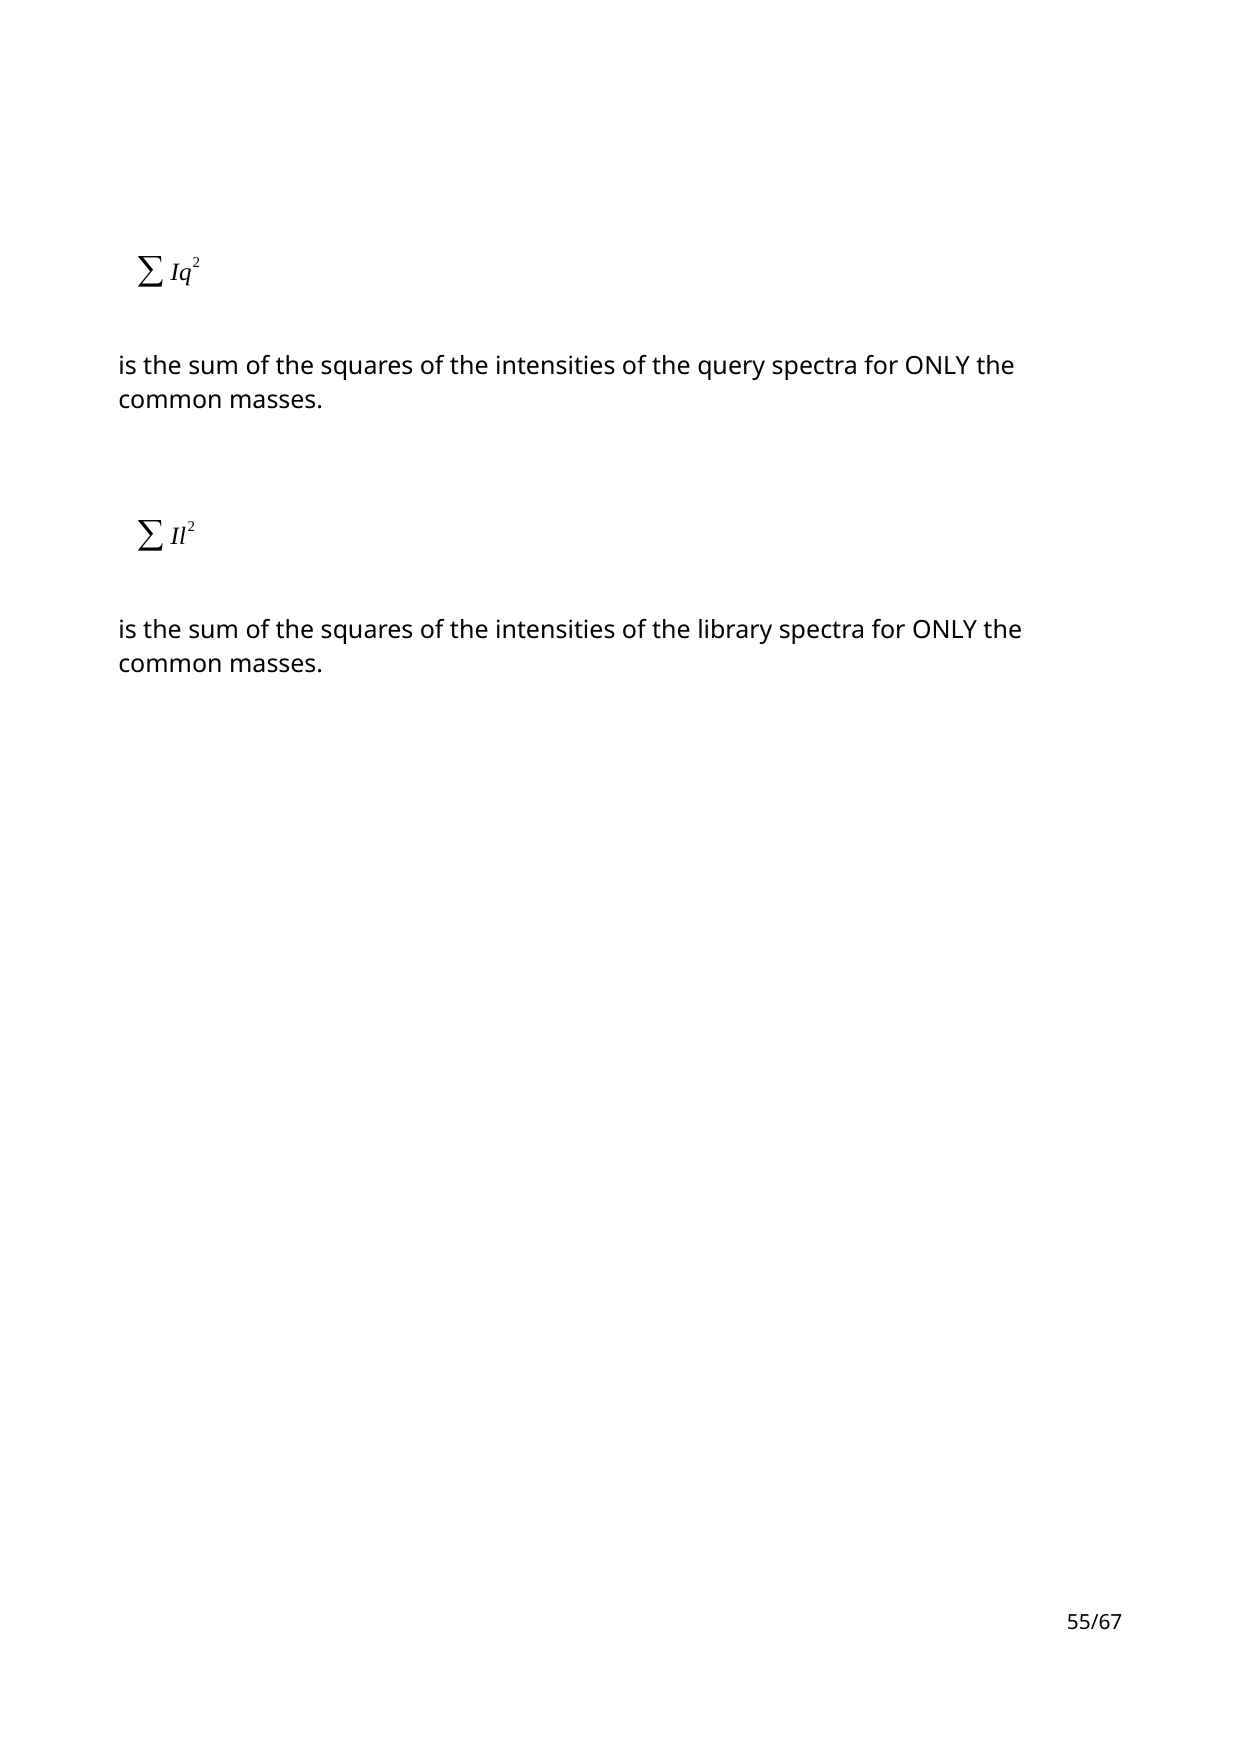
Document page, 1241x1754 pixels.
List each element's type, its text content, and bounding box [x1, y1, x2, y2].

text is the sum of the squares of the intensities of the library spectra for ONLY the common masses. [118, 612, 1122, 680]
text is the sum of the squares of the intensities of the query spectra for ONLY the common masses. [118, 348, 1122, 416]
